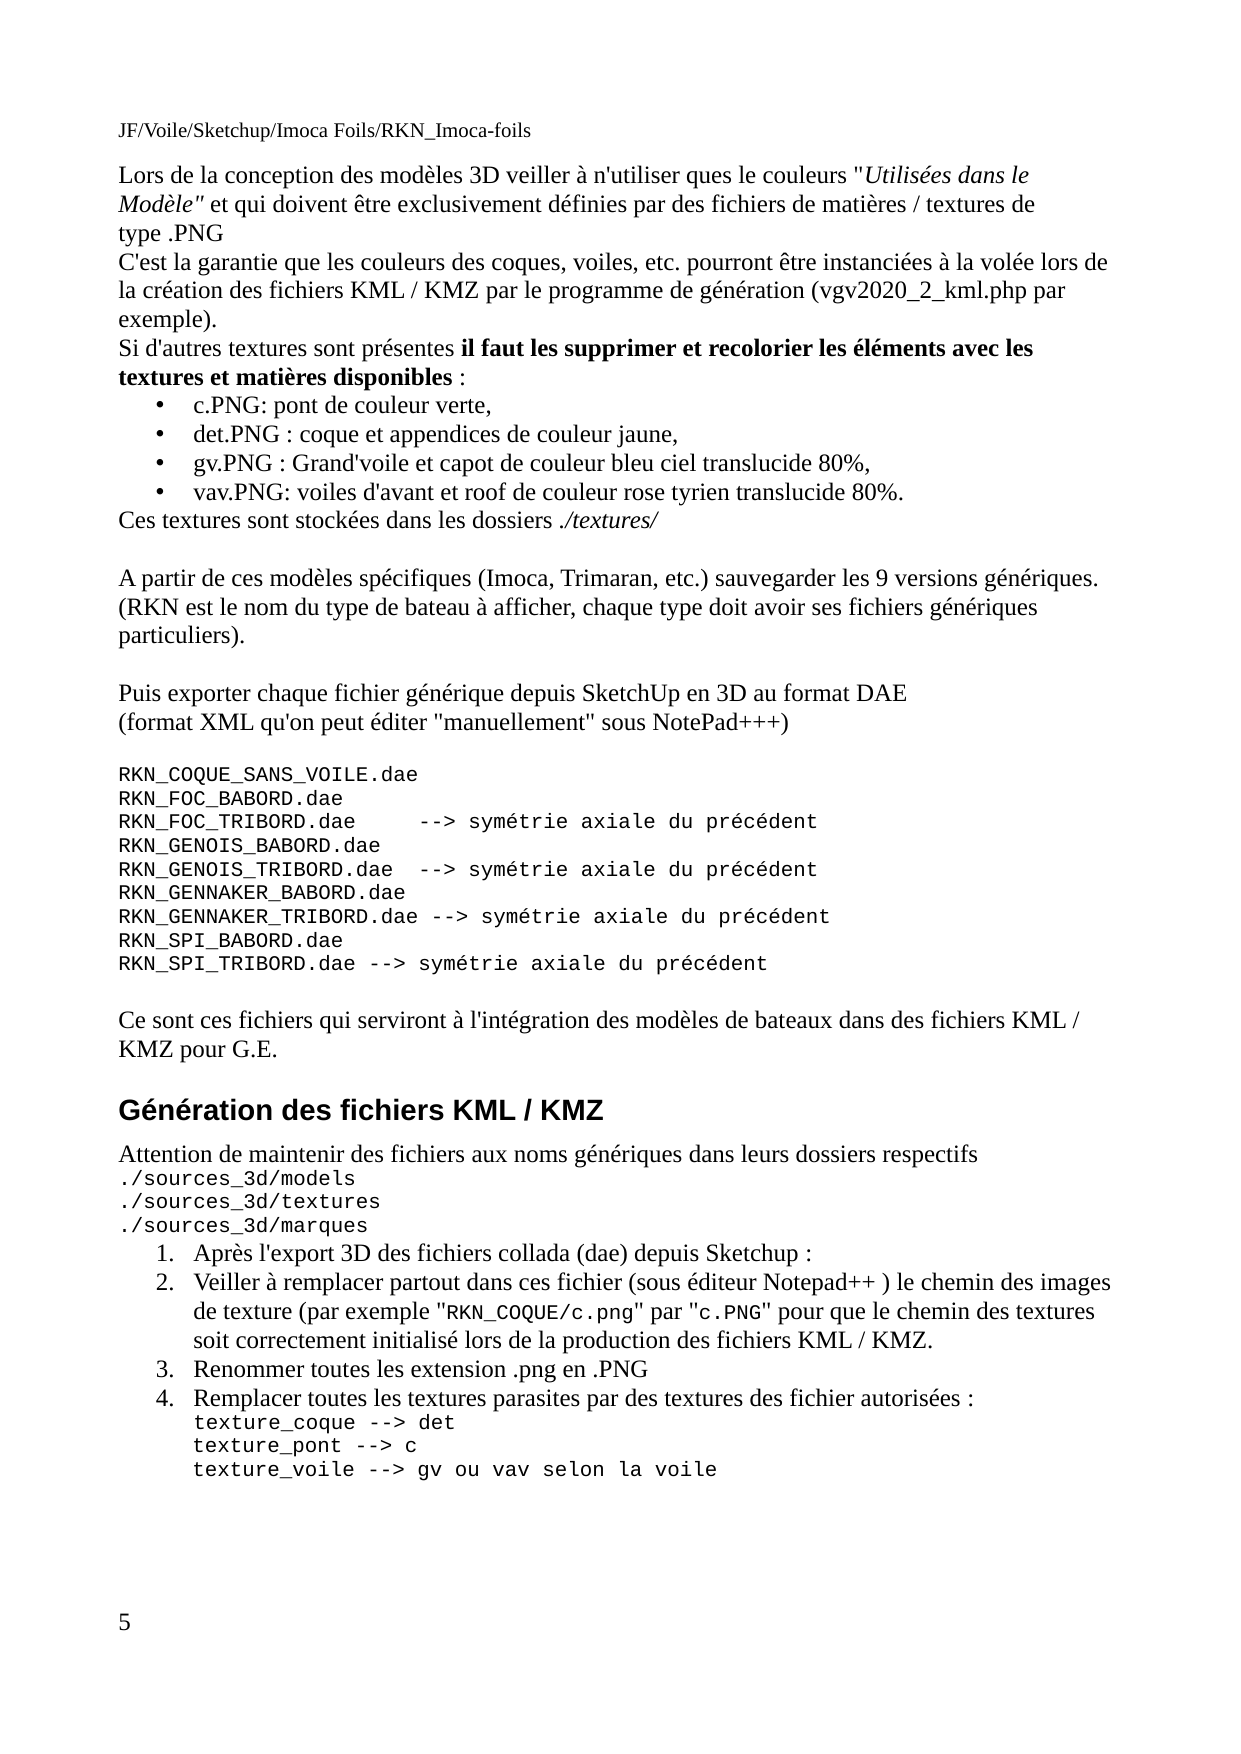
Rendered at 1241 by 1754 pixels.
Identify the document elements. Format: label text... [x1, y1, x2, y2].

list texture_coque --> det [156, 1412, 1122, 1435]
text Ce sont ces fichiers qui serviront à l'intégration des modèles de bateaux dans des fichiers KML / KMZ pour G.E. [118, 1006, 1122, 1063]
text RKN_SPI_BABORD.dae [118, 929, 1122, 953]
text RKN_GENOIS_BABORD.dae [118, 835, 1122, 859]
text RKN_GENNAKER_TRIBORD.dae --> symétrie axiale du précédent [118, 906, 1122, 929]
text (format XML qu'on peut éditer "manuellement" sous NotePad+++) [118, 707, 1122, 735]
text Puis exporter chaque fichier générique depuis SketchUp en 3D au format DAE [118, 678, 1122, 707]
text ./sources_3d/models [118, 1167, 1122, 1191]
list Veiller à remplacer partout dans ces fichier (sous éditeur Notepad++ ) le chemin des images de texture (par exemple "RKN_COQUE/c.png" par "c.PNG" pour que le chemin des textures soit correctement initialisé lors de la production des fichiers KML / KMZ. [156, 1267, 1122, 1354]
text RKN_FOC_TRIBORD.dae --> symétrie axiale du précédent [118, 811, 1122, 835]
text RKN_SPI_TRIBORD.dae --> symétrie axiale du précédent [118, 953, 1122, 977]
text texture_voile --> gv ou vav selon la voile [118, 1459, 1122, 1483]
text texture_pont --> c [118, 1435, 1122, 1459]
text JF/Voile/Sketchup/Imoca Foils/RKN_Imoca-foils [118, 118, 1122, 142]
text Attention de maintenir des fichiers aux noms génériques dans leurs dossiers respectifs [118, 1139, 1122, 1167]
list vav.PNG: voiles d'avant et roof de couleur rose tyrien translucide 80%. [156, 477, 1122, 505]
list gv.PNG : Grand'voile et capot de couleur bleu ciel translucide 80%, [156, 448, 1122, 477]
list Remplacer toutes les textures parasites par des textures des fichier autorisées : [156, 1383, 1122, 1412]
list c.PNG: pont de couleur verte, [156, 390, 1122, 419]
list det.PNG : coque et appendices de couleur jaune, [156, 419, 1122, 448]
text ./sources_3d/textures [118, 1191, 1122, 1215]
list Renommer toutes les extension .png en .PNG [156, 1354, 1122, 1383]
subtitle Génération des fichiers KML / KMZ [118, 1092, 1122, 1126]
text C'est la garantie que les couleurs des coques, voiles, etc. pourront être instanciées à la volée lors de la création des fichiers KML / KMZ par le programme de génération (vgv2020_2_kml.php par exemple). [118, 247, 1122, 333]
text RKN_GENOIS_TRIBORD.dae --> symétrie axiale du précédent [118, 859, 1122, 882]
text ./sources_3d/marques [118, 1215, 1122, 1238]
text A partir de ces modèles spécifiques (Imoca, Trimaran, etc.) sauvegarder les 9 versions génériques.(RKN est le nom du type de bateau à afficher, chaque type doit avoir ses fichiers génériques particuliers). [118, 563, 1122, 649]
text Si d'autres textures sont présentes il faut les supprimer et recolorier les éléments avec les textures et matières disponibles : [118, 333, 1122, 390]
text RKN_COQUE_SANS_VOILE.dae [118, 764, 1122, 788]
text Lors de la conception des modèles 3D veiller à n'utiliser ques le couleurs "Utilisées dans le Modèle" et qui doivent être exclusivement définies par des fichiers de matières / textures de type .PNG [118, 160, 1122, 247]
text RKN_GENNAKER_BABORD.dae [118, 882, 1122, 906]
text Ces textures sont stockées dans les dossiers ./textures/ [118, 505, 1122, 534]
text RKN_FOC_BABORD.dae [118, 788, 1122, 811]
list Après l'export 3D des fichiers collada (dae) depuis Sketchup : [156, 1238, 1122, 1267]
